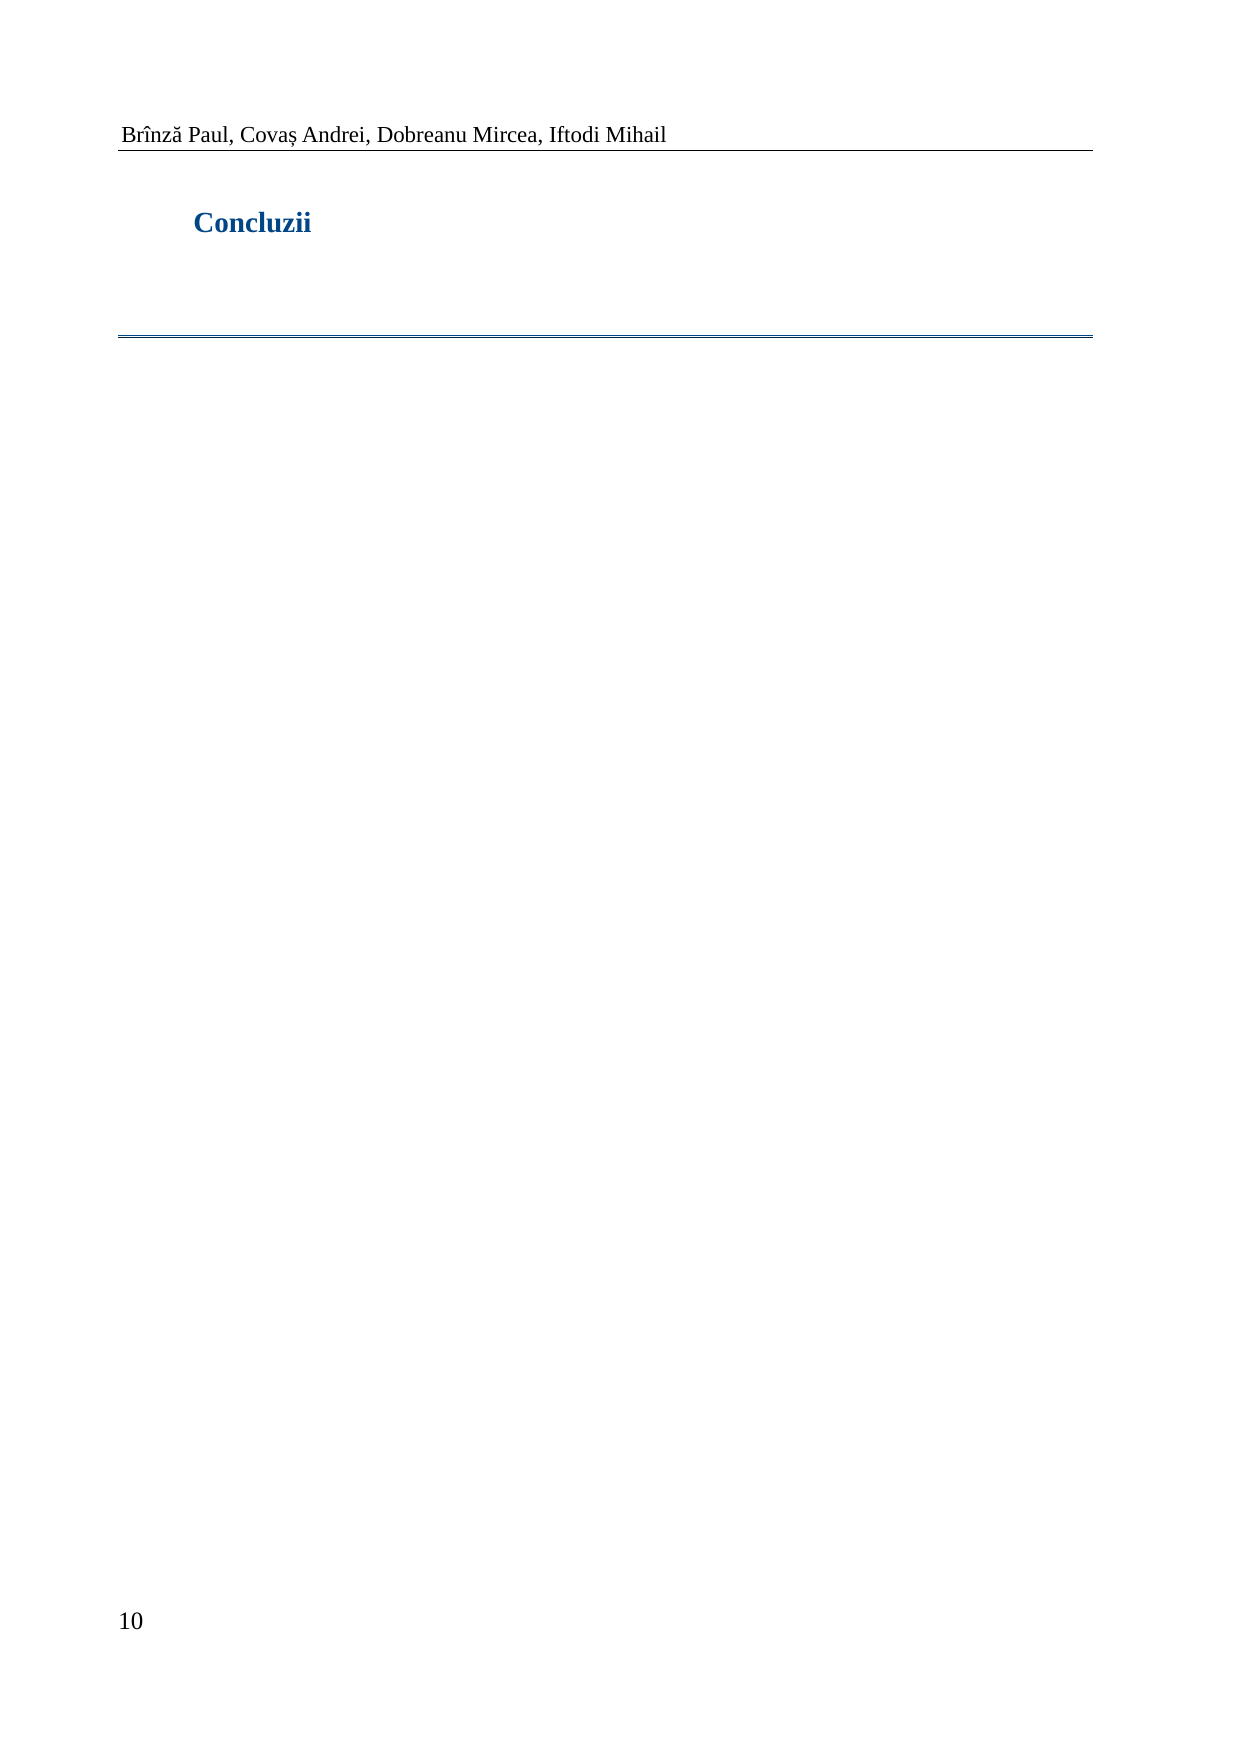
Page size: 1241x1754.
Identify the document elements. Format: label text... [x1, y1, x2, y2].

subtitle Concluzii [118, 205, 1093, 238]
